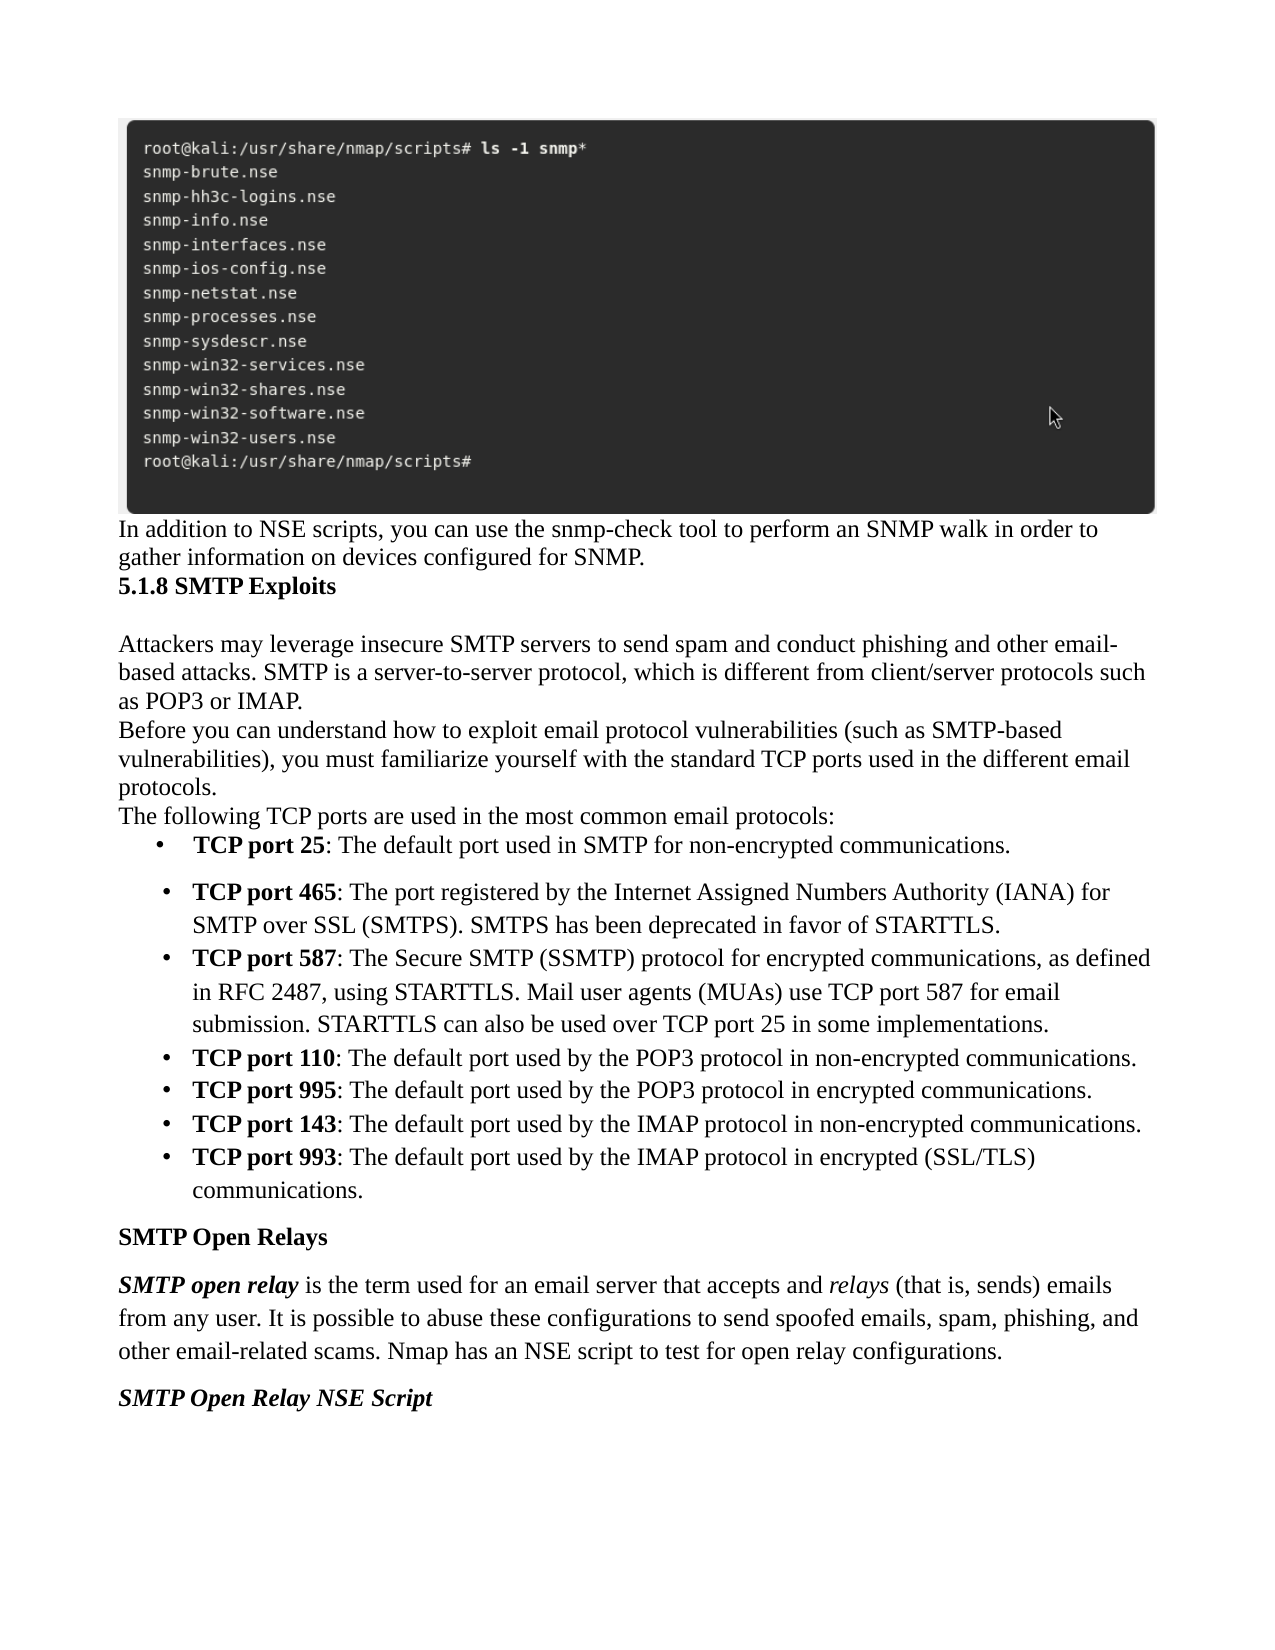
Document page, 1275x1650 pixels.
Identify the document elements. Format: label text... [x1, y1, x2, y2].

list TCP port 465: The port registered by the Internet Assigned Numbers Authority (IANA) for SMTP over SSL (SMTPS). SMTPS has been deprecated in favor of STARTTLS. [162, 877, 1157, 939]
list TCP port 143: The default port used by the IMAP protocol in non-encrypted communications. [162, 1109, 1157, 1137]
text SMTP Open Relay NSE Script [118, 1383, 1157, 1412]
text SMTP Open Relays [118, 1222, 1157, 1251]
picture [118, 118, 1157, 514]
text Before you can understand how to exploit email protocol vulnerabilities (such as SMTP-based vulnerabilities), you must familiarize yourself with the standard TCP ports used in the different email protocols. [118, 715, 1157, 801]
list TCP port 25: The default port used in SMTP for non-encrypted communications. [156, 830, 1157, 859]
list TCP port 110: The default port used by the POP3 protocol in non-encrypted communications. [162, 1043, 1157, 1071]
text In addition to NSE scripts, you can use the snmp-check tool to perform an SNMP walk in order to gather information on devices configured for SNMP. [118, 514, 1157, 571]
list TCP port 993: The default port used by the IMAP protocol in encrypted (SSL/TLS) communications. [162, 1142, 1157, 1203]
text SMTP open relay is the term used for an email server that accepts and relays (that is, sends) emails from any user. It is possible to abuse these configurations to send spoofed emails, spam, phishing, and other email-related scams. Nmap has an NSE script to test for open relay configurations. [118, 1270, 1157, 1365]
list TCP port 587: The Secure SMTP (SSMTP) protocol for encrypted communications, as defined in RFC 2487, using STARTTLS. Mail user agents (MUAs) use TCP port 587 for email submission. STARTTLS can also be used over TCP port 25 in some implementations. [162, 943, 1157, 1038]
list TCP port 995: The default port used by the POP3 protocol in encrypted communications. [162, 1076, 1157, 1104]
text The following TCP ports are used in the most common email protocols: [118, 801, 1157, 830]
text 5.1.8 SMTP Exploits [118, 571, 1157, 600]
text Attackers may leverage insecure SMTP servers to send spam and conduct phishing and other email-based attacks. SMTP is a server-to-server protocol, which is different from client/server protocols such as POP3 or IMAP. [118, 629, 1157, 715]
